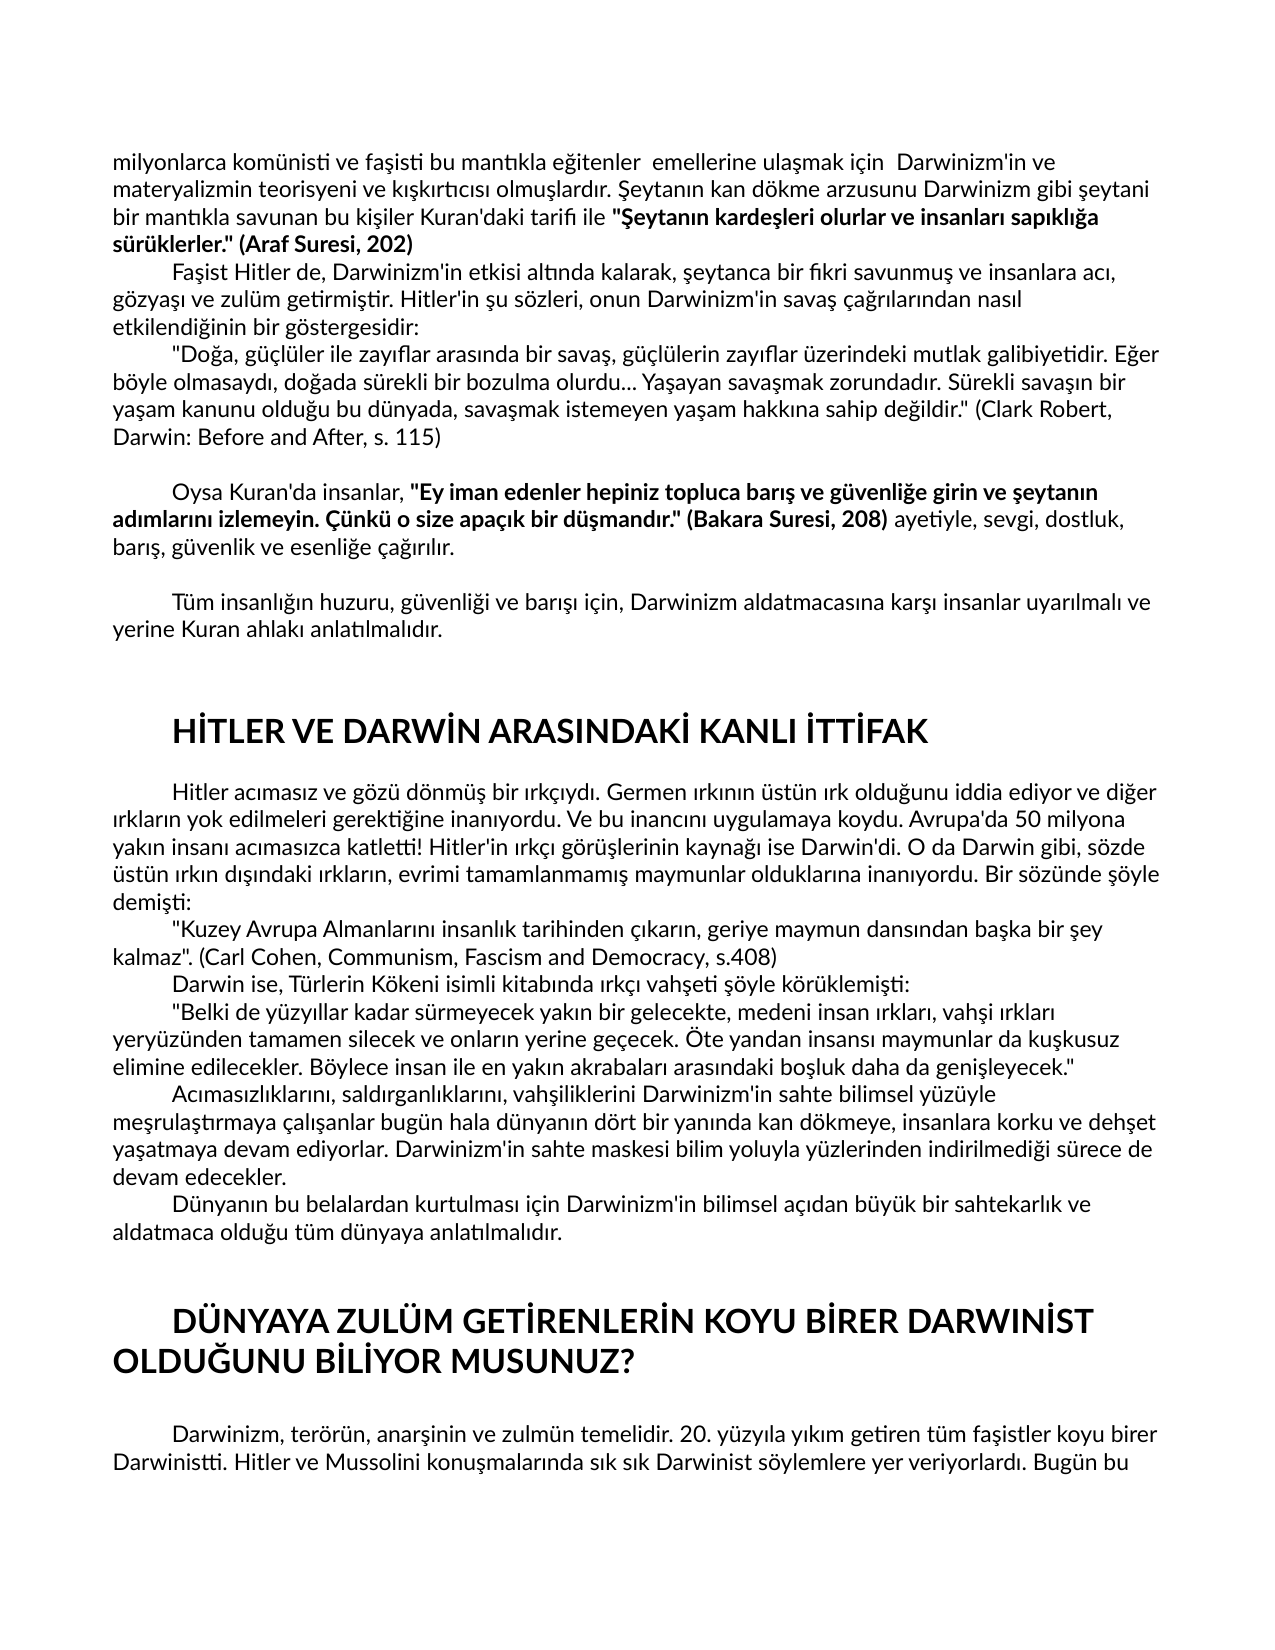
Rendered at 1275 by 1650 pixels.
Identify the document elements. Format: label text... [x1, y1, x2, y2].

text HİTLER VE DARWİN ARASINDAKİ KANLI İTTİFAK [112, 710, 1162, 750]
text Oysa Kuran'da insanlar, "Ey iman edenler hepiniz topluca barış ve güvenliğe girin ve şeytanın adımlarını izlemeyin. Çünkü o size apaçık bir düşmandır." (Bakara Suresi, 208) ayetiyle, sevgi, dostluk, barış, güvenlik ve esenliğe çağırılır. [112, 478, 1162, 560]
text Faşist Hitler de, Darwinizm'in etkisi altında kalarak, şeytanca bir fikri savunmuş ve insanlara acı, gözyaşı ve zulüm getirmiştir. Hitler'in şu sözleri, onun Darwinizm'in savaş çağrılarından nasıl etkilendiğinin bir göstergesidir: [112, 258, 1162, 340]
text "Doğa, güçlüler ile zayıflar arasında bir savaş, güçlülerin zayıflar üzerindeki mutlak galibiyetidir. Eğer böyle olmasaydı, doğada sürekli bir bozulma olurdu... Yaşayan savaşmak zorundadır. Sürekli savaşın bir yaşam kanunu olduğu bu dünyada, savaşmak istemeyen yaşam hakkına sahip değildir." (Clark Robert, Darwin: Before and After, s. 115) [112, 340, 1162, 450]
text Acımasızlıklarını, saldırganlıklarını, vahşiliklerini Darwinizm'in sahte bilimsel yüzüyle meşrulaştırmaya çalışanlar bugün hala dünyanın dört bir yanında kan dökmeye, insanlara korku ve dehşet yaşatmaya devam ediyorlar. Darwinizm'in sahte maskesi bilim yoluyla yüzlerinden indirilmediği sürece de devam edecekler. [112, 1080, 1162, 1190]
text Tüm insanlığın huzuru, güvenliği ve barışı için, Darwinizm aldatmacasına karşı insanlar uyarılmalı ve yerine Kuran ahlakı anlatılmalıdır. [112, 588, 1162, 643]
text Darwinizm, terörün, anarşinin ve zulmün temelidir. 20. yüzyıla yıkım getiren tüm faşistler koyu birer Darwinistti. Hitler ve Mussolini konuşmalarında sık sık Darwinist söylemlere yer veriyorlardı. Bugün bu [112, 1420, 1162, 1475]
text Dünyanın bu belalardan kurtulması için Darwinizm'in bilimsel açıdan büyük bir sahtekarlık ve aldatmaca olduğu tüm dünyaya anlatılmalıdır. [112, 1190, 1162, 1245]
text milyonlarca komünisti ve faşisti bu mantıkla eğitenler emellerine ulaşmak için Darwinizm'in ve materyalizmin teorisyeni ve kışkırtıcısı olmuşlardır. Şeytanın kan dökme arzusunu Darwinizm gibi şeytani bir mantıkla savunan bu kişiler Kuran'daki tarifi ile "Şeytanın kardeşleri olurlar ve insanları sapıklığa sürüklerler." (Araf Suresi, 202) [112, 148, 1162, 258]
text DÜNYAYA ZULÜM GETİRENLERİN KOYU BİRER DARWINİST OLDUĞUNU BİLİYOR MUSUNUZ? [112, 1300, 1162, 1380]
text Darwin ise, Türlerin Kökeni isimli kitabında ırkçı vahşeti şöyle körüklemişti: [112, 970, 1162, 998]
text Hitler acımasız ve gözü dönmüş bir ırkçıydı. Germen ırkının üstün ırk olduğunu iddia ediyor ve diğer ırkların yok edilmeleri gerektiğine inanıyordu. Ve bu inancını uygulamaya koydu. Avrupa'da 50 milyona yakın insanı acımasızca katletti! Hitler'in ırkçı görüşlerinin kaynağı ise Darwin'di. O da Darwin gibi, sözde üstün ırkın dışındaki ırkların, evrimi tamamlanmamış maymunlar olduklarına inanıyordu. Bir sözünde şöyle demişti: [112, 778, 1162, 915]
text "Belki de yüzyıllar kadar sürmeyecek yakın bir gelecekte, medeni insan ırkları, vahşi ırkları yeryüzünden tamamen silecek ve onların yerine geçecek. Öte yandan insansı maymunlar da kuşkusuz elimine edilecekler. Böylece insan ile en yakın akrabaları arasındaki boşluk daha da genişleyecek." [112, 998, 1162, 1080]
text "Kuzey Avrupa Almanlarını insanlık tarihinden çıkarın, geriye maymun dansından başka bir şey kalmaz". (Carl Cohen, Communism, Fascism and Democracy, s.408) [112, 915, 1162, 970]
